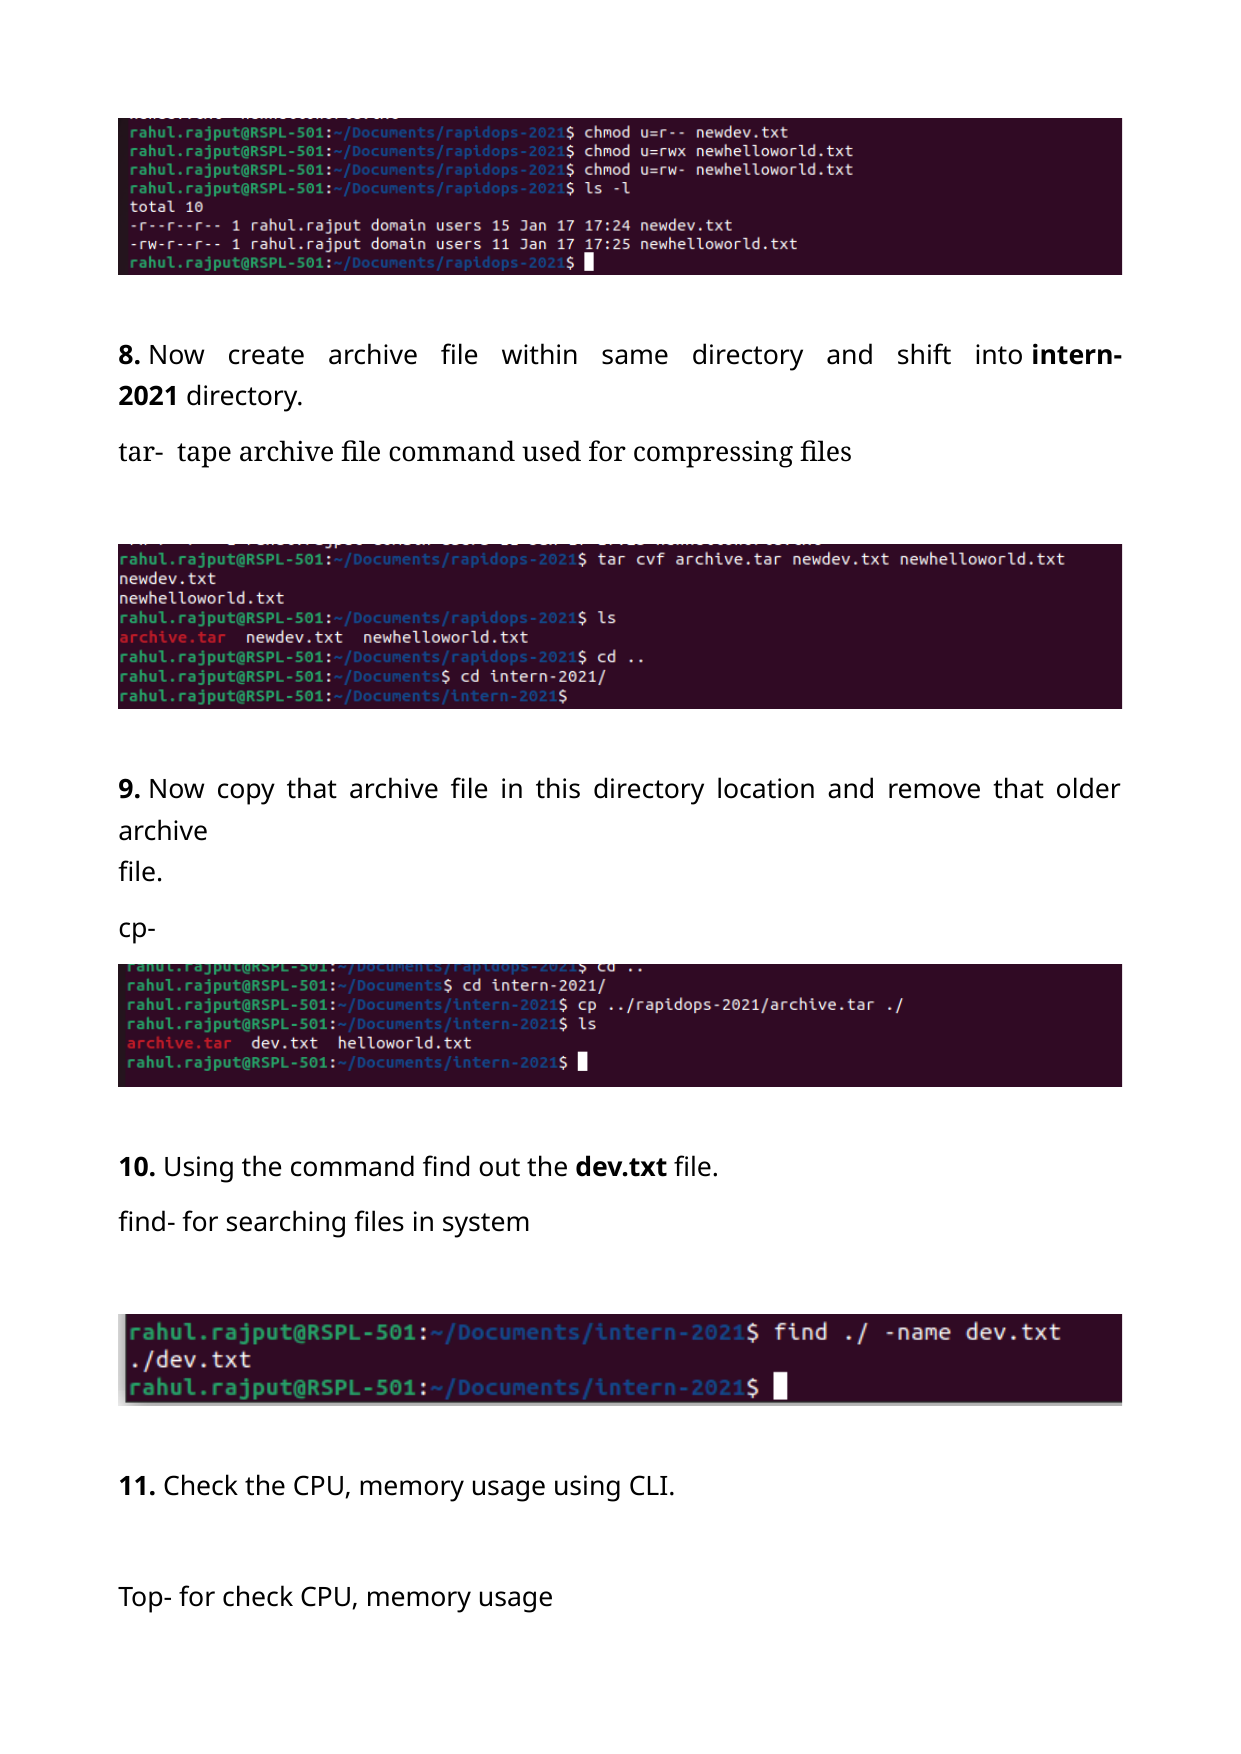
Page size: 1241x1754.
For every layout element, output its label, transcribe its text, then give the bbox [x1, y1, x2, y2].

text tar- tape archive file command used for compressing files [118, 433, 1122, 469]
picture [118, 1314, 1123, 1406]
text find- for searching files in system [118, 1203, 1122, 1239]
text 9. Now copy that archive file in this directory location and remove that older archive file. [118, 770, 1122, 889]
text 11. Check the CPU, memory usage using CLI. [118, 1467, 1122, 1503]
picture [118, 964, 1123, 1087]
text Top- for check CPU, memory usage [118, 1578, 1122, 1614]
text 8. Now create archive file within same directory and shift into intern-2021 directory. [118, 336, 1122, 413]
text 10. Using the command find out the dev.txt file. [118, 1148, 1122, 1184]
picture [118, 118, 1123, 275]
text cp- [118, 909, 1122, 945]
picture [118, 544, 1123, 709]
